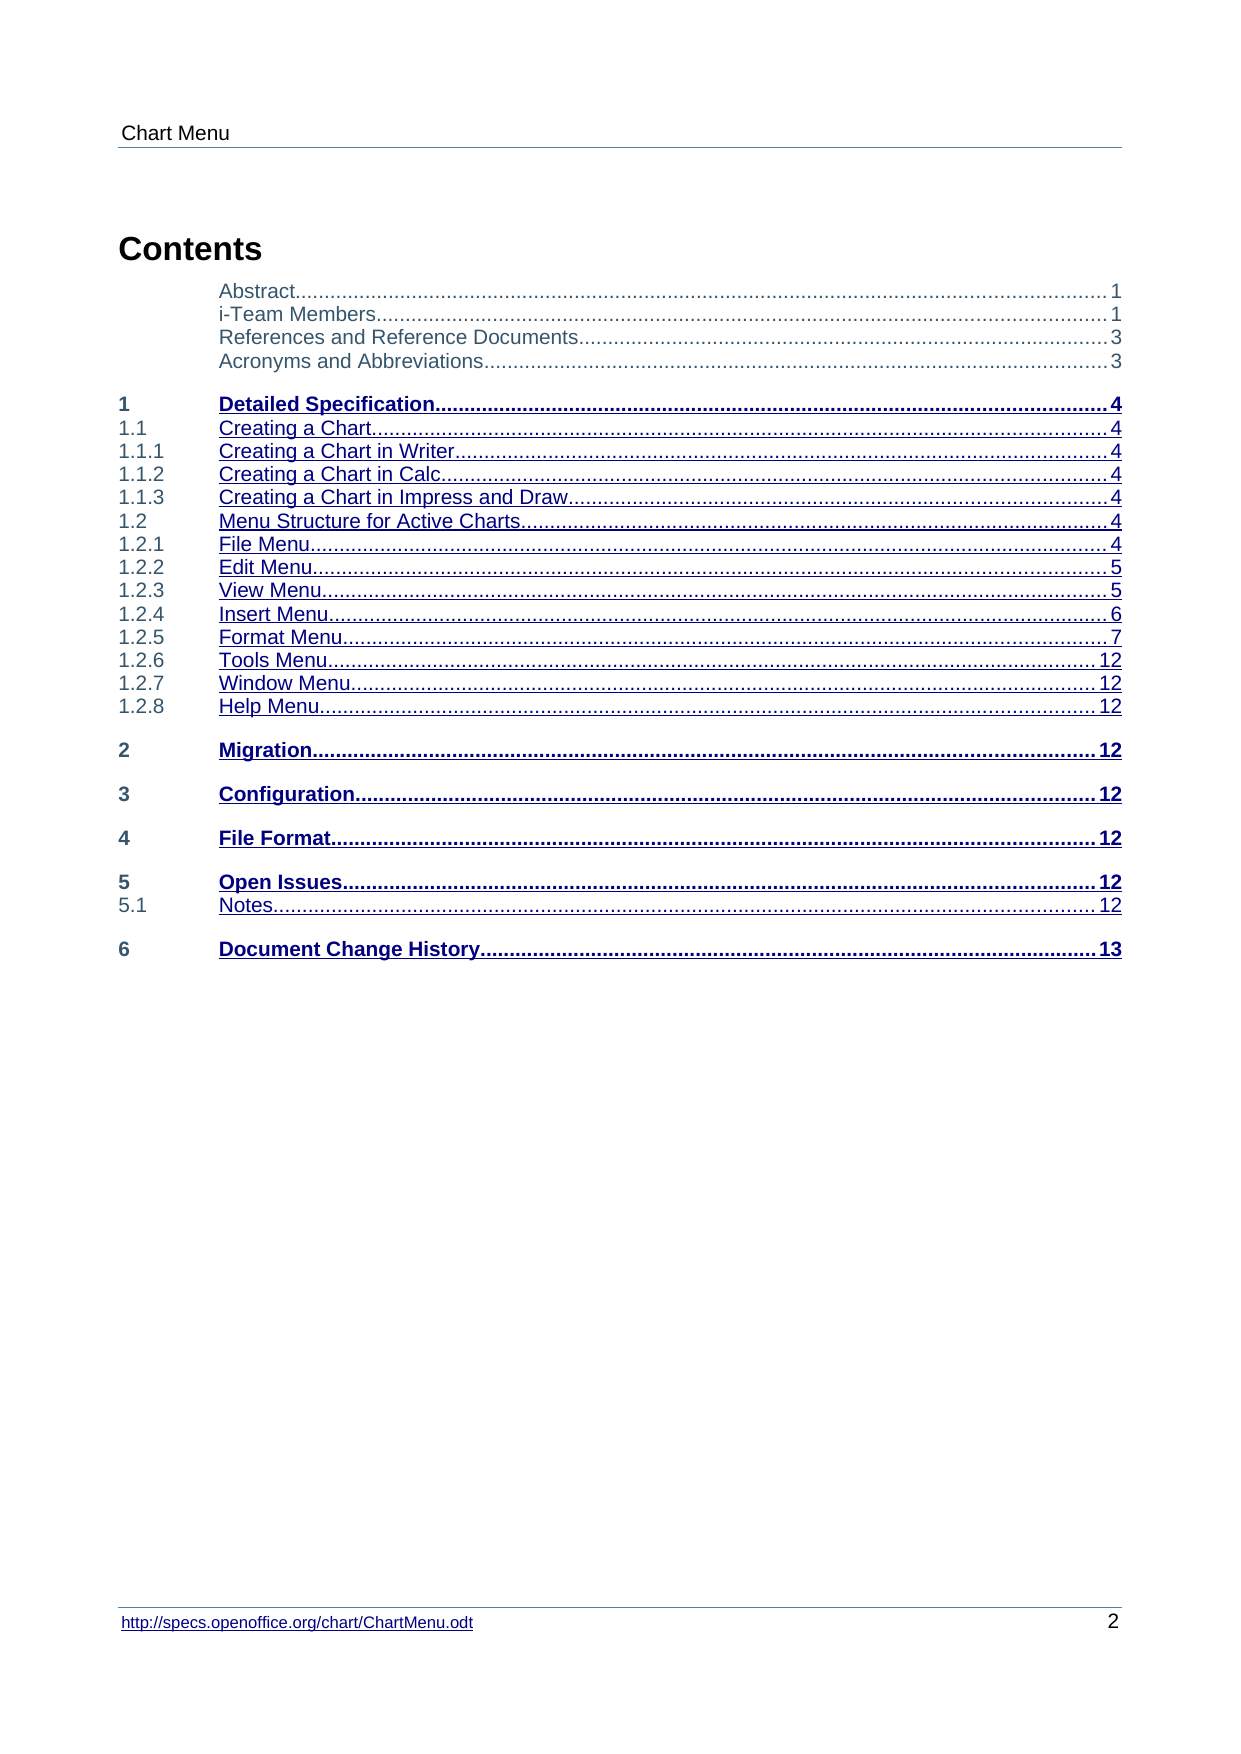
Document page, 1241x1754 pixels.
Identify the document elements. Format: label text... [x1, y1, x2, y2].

text Abstract 1 [118, 279, 1122, 303]
text 1 Detailed Specification 4 [118, 393, 1122, 416]
text 1.2.8 Help Menu 12 [118, 695, 1122, 718]
text 1.1 Creating a Chart 4 [118, 416, 1122, 439]
text 1.2.1 File Menu 4 [118, 532, 1122, 556]
text 1.2.4 Insert Menu 6 [118, 602, 1122, 625]
text 6 Document Change History 13 [118, 937, 1122, 961]
subtitle Contents [118, 230, 1122, 267]
text 1.2.6 Tools Menu 12 [118, 648, 1122, 672]
text Acronyms and Abbreviations 3 [118, 349, 1122, 372]
text References and Reference Documents 3 [118, 326, 1122, 349]
text 5 Open Issues 12 [118, 870, 1122, 894]
text 1.1.3 Creating a Chart in Impress and Draw 4 [118, 486, 1122, 509]
text 2 Migration 12 [118, 739, 1122, 762]
text 3 Configuration 12 [118, 783, 1122, 806]
text 5.1 Notes 12 [118, 894, 1122, 917]
text 1.2.3 View Menu 5 [118, 579, 1122, 602]
text 1.2.2 Edit Menu 5 [118, 556, 1122, 579]
text 1.1.2 Creating a Chart in Calc 4 [118, 463, 1122, 486]
text 1.2.5 Format Menu 7 [118, 625, 1122, 648]
text 1.2 Menu Structure for Active Charts 4 [118, 509, 1122, 532]
text 1.1.1 Creating a Chart in Writer 4 [118, 439, 1122, 463]
text 1.2.7 Window Menu 12 [118, 672, 1122, 695]
text 4 File Format 12 [118, 827, 1122, 850]
text i-Team Members 1 [118, 303, 1122, 326]
